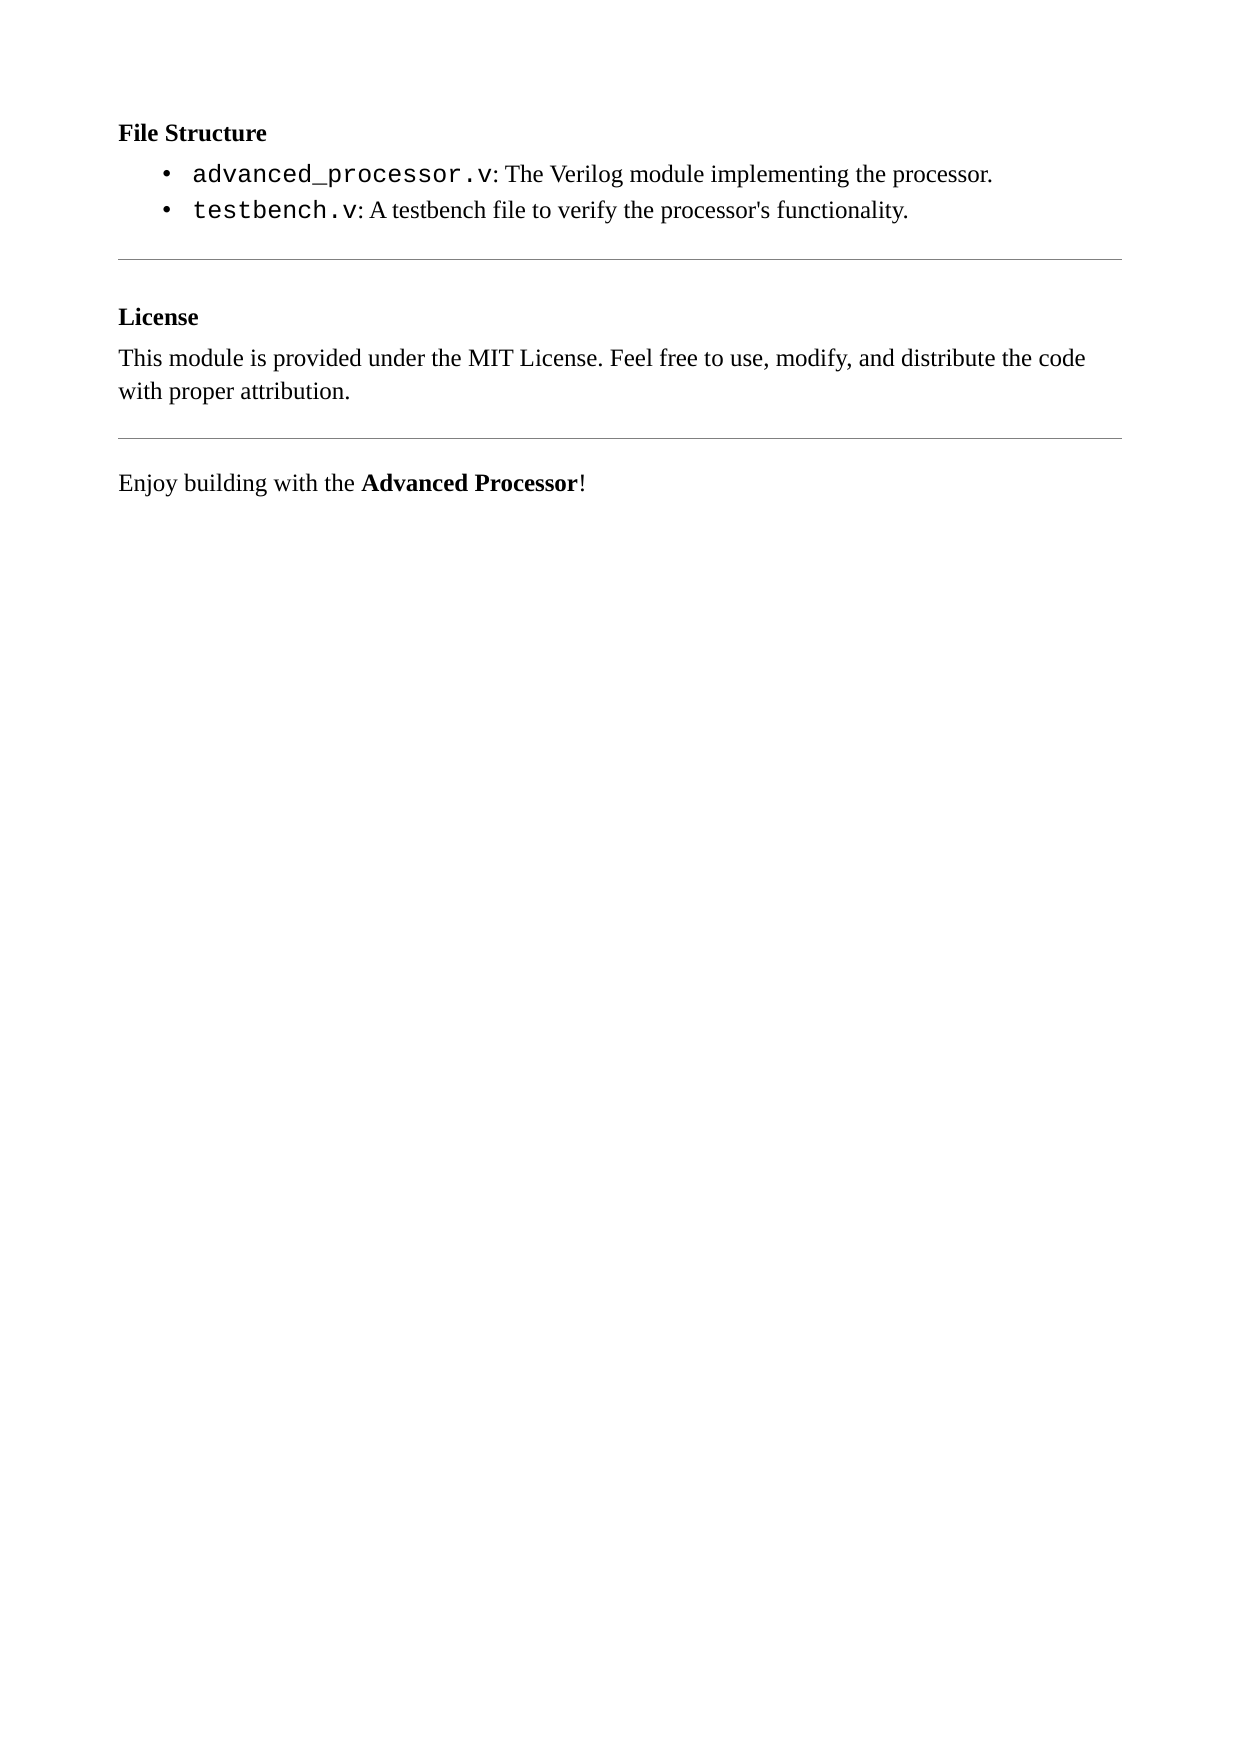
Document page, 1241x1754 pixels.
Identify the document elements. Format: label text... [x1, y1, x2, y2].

subtitle File Structure [118, 118, 1122, 147]
list advanced_processor.v: The Verilog module implementing the processor. [162, 159, 1122, 190]
text Enjoy building with the Advanced Processor! 🚀 [118, 468, 1122, 496]
list testbench.v: A testbench file to verify the processor's functionality. [162, 195, 1122, 226]
text This module is provided under the MIT License. Feel free to use, modify, and distribute the code with proper attribution. [118, 343, 1122, 404]
subtitle License [118, 302, 1122, 330]
